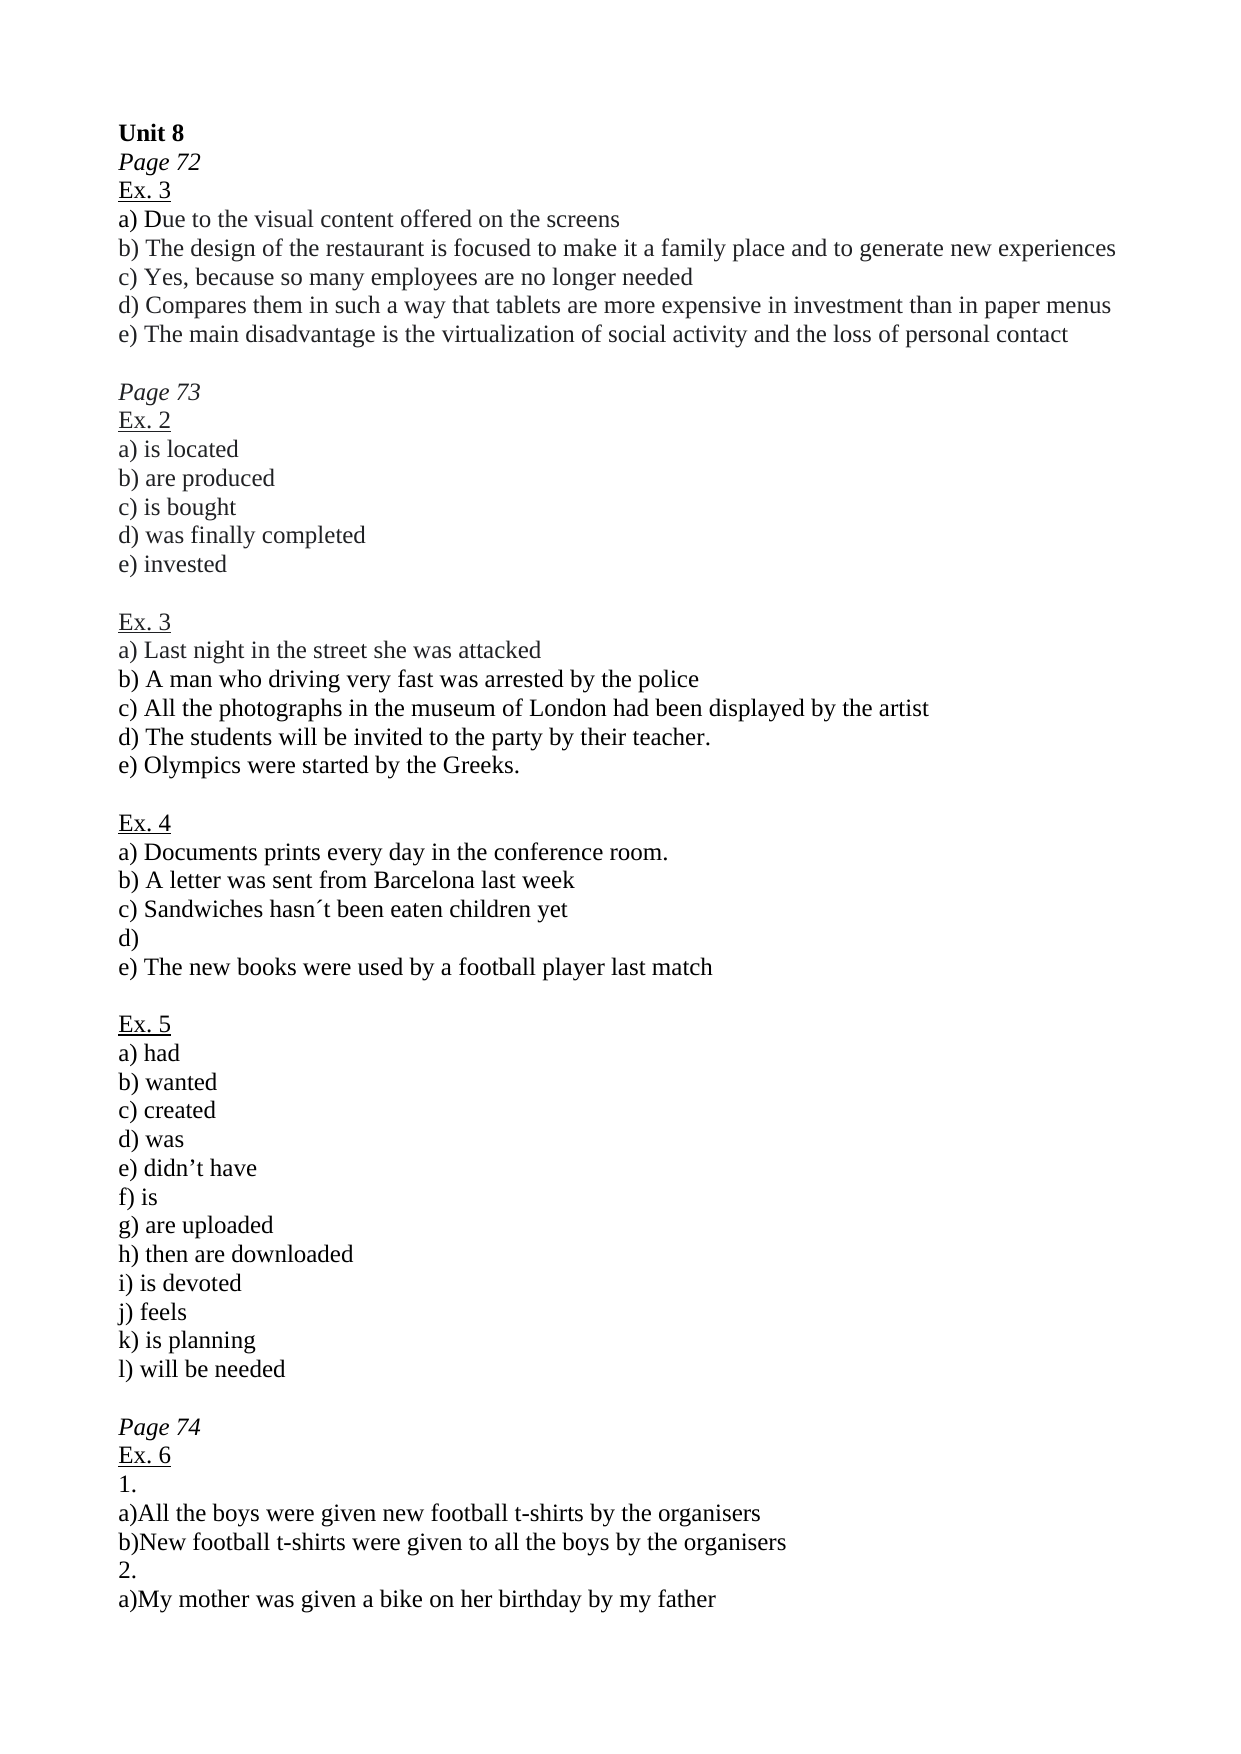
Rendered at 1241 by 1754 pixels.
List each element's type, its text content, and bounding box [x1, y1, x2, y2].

text f) is [118, 1182, 1122, 1211]
text b) wanted [118, 1067, 1122, 1096]
text k) is planning [118, 1326, 1122, 1354]
text d) was [118, 1124, 1122, 1153]
text d) Compares them in such a way that tablets are more expensive in investment than in paper menus [118, 291, 1122, 319]
text Ex. 6 [118, 1441, 1122, 1469]
text e) Olympics were started by the Greeks. [118, 751, 1122, 779]
text c) Yes, because so many employees are no longer needed [118, 262, 1122, 291]
text h) then are downloaded [118, 1239, 1122, 1268]
text d) The students will be invited to the party by their teacher. [118, 722, 1122, 751]
text a)My mother was given a bike on her birthday by my father [118, 1584, 1122, 1613]
text a) had [118, 1038, 1122, 1067]
text Unit 8 [118, 118, 1122, 147]
text Page 72 [118, 147, 1122, 176]
text b) A letter was sent from Barcelona last week [118, 866, 1122, 894]
text a) is located [118, 434, 1122, 463]
text 1. [118, 1469, 1122, 1498]
text Ex. 4 [118, 808, 1122, 837]
text Page 74 [118, 1412, 1122, 1441]
text c) is bought [118, 492, 1122, 521]
text Ex. 2 [118, 406, 1122, 434]
text g) are uploaded [118, 1211, 1122, 1239]
text d) [118, 923, 1122, 952]
text i) is devoted [118, 1268, 1122, 1297]
text d) was finally completed [118, 521, 1122, 549]
text b)New football t-shirts were given to all the boys by the organisers [118, 1527, 1122, 1556]
text c) created [118, 1096, 1122, 1124]
text Ex. 5 [118, 1009, 1122, 1038]
text e) The main disadvantage is the virtualization of social activity and the loss of personal contact [118, 319, 1122, 348]
text j) feels [118, 1297, 1122, 1326]
text c) All the photographs in the museum of London had been displayed by the artist [118, 693, 1122, 722]
text a)All the boys were given new football t-shirts by the organisers [118, 1498, 1122, 1527]
text e) didn’t have [118, 1153, 1122, 1182]
text Ex. 3 [118, 176, 1122, 204]
text e) The new books were used by a football player last match [118, 952, 1122, 981]
text b) The design of the restaurant is focused to make it a family place and to generate new experiences [118, 233, 1122, 262]
text l) will be needed [118, 1354, 1122, 1383]
text c) Sandwiches hasn´t been eaten children yet [118, 894, 1122, 923]
text e) invested [118, 549, 1122, 578]
text a) Documents prints every day in the conference room. [118, 837, 1122, 866]
text 2. [118, 1556, 1122, 1584]
text Ex. 3 [118, 607, 1122, 636]
text a) Due to the visual content offered on the screens [118, 204, 1122, 233]
text b) are produced [118, 463, 1122, 492]
text Page 73 [118, 377, 1122, 406]
text a) Last night in the street she was attacked [118, 636, 1122, 664]
text b) A man who driving very fast was arrested by the police [118, 664, 1122, 693]
